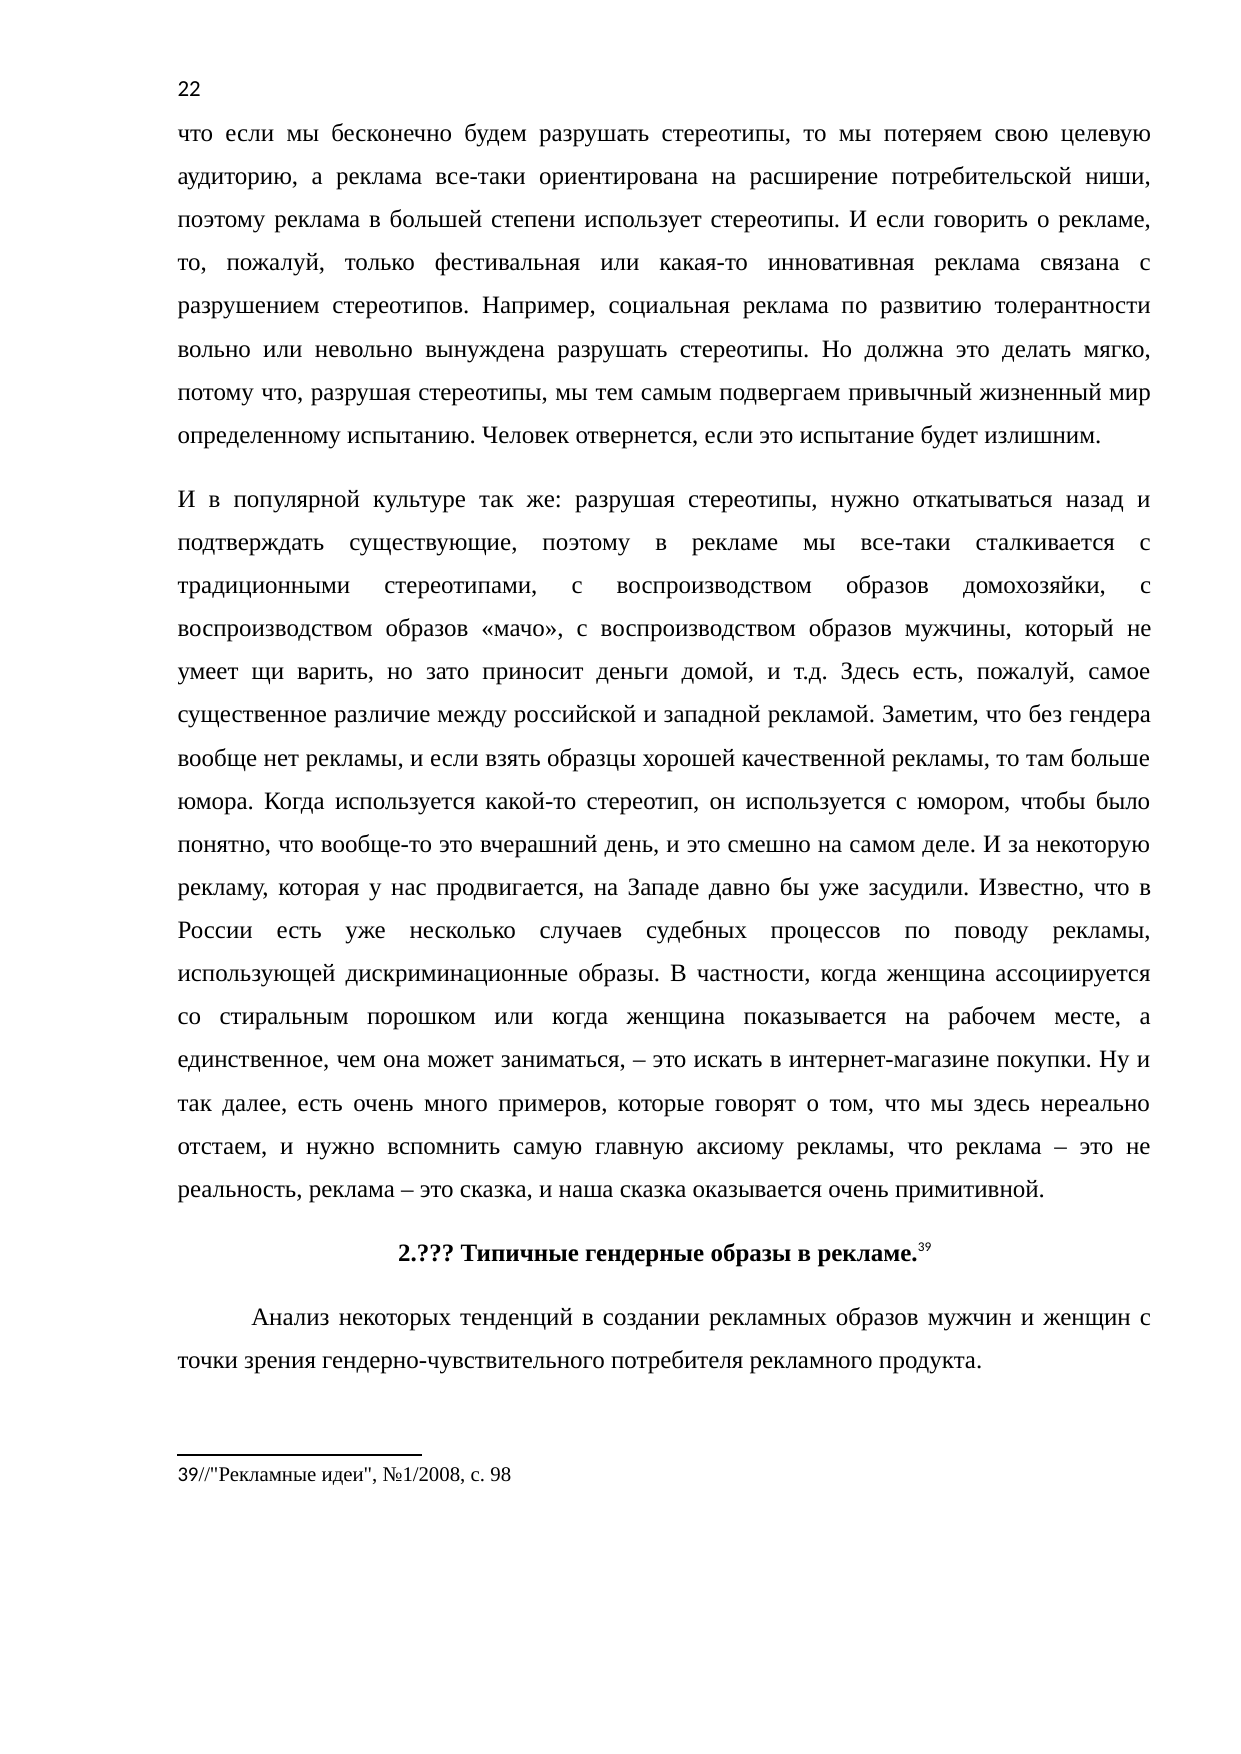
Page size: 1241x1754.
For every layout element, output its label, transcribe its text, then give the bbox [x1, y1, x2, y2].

text //"Рекламные идеи", №1/2008, с. 98 [177, 1461, 1152, 1487]
text И в популярной культуре так же: разрушая стереотипы, нужно откатываться назад и подтверждать существующие, поэтому в рекламе мы все-таки сталкивается с традиционными стереотипами, с воспроизводством образов домохозяйки, с воспроизводством образов «мачо», с воспроизводством образов мужчины, который не умеет щи варить, но зато приносит деньги домой, и т.д. Здесь есть, пожалуй, самое существенное различие между российской и западной рекламой. Заметим, что без гендера вообще нет рекламы, и если взять образцы хорошей качественной рекламы, то там больше юмора. Когда используется какой-то стереотип, он используется с юмором, чтобы было понятно, что вообще-то это вчерашний день, и это смешно на самом деле. И за некоторую рекламу, которая у нас продвигается, на Западе давно бы уже засудили. Известно, что в России есть уже несколько случаев судебных процессов по поводу рекламы, использующей дискриминационные образы. В частности, когда женщина ассоциируется со стиральным порошком или когда женщина показывается на рабочем месте, а единственное, чем она может заниматься, – это искать в интернет-магазине покупки. Ну и так далее, есть очень много примеров, которые говорят о том, что мы здесь нереально отстаем, и нужно вспомнить самую главную аксиому рекламы, что реклама – это не реальность, реклама – это сказка, и наша сказка оказывается очень примитивной. [177, 484, 1152, 1203]
text что если мы бесконечно будем разрушать стереотипы, то мы потеряем свою целевую аудиторию, а реклама все-таки ориентирована на расширение потребительской ниши, поэтому реклама в большей степени использует стереотипы. И если говорить о рекламе, то, пожалуй, только фестивальная или какая-то инновативная реклама связана с разрушением стереотипов. Например, социальная реклама по развитию толерантности вольно или невольно вынуждена разрушать стереотипы. Но должна это делать мягко, потому что, разрушая стереотипы, мы тем самым подвергаем привычный жизненный мир определенному испытанию. Человек отвернется, если это испытание будет излишним. [177, 118, 1152, 449]
text 2.??? Типичные гендерные образы в рекламе. [177, 1238, 1152, 1267]
text Анализ некоторых тенденций в создании рекламных образов мужчин и женщин с точки зрения гендерно-чувствительного потребителя рекламного продукта. [177, 1302, 1152, 1374]
